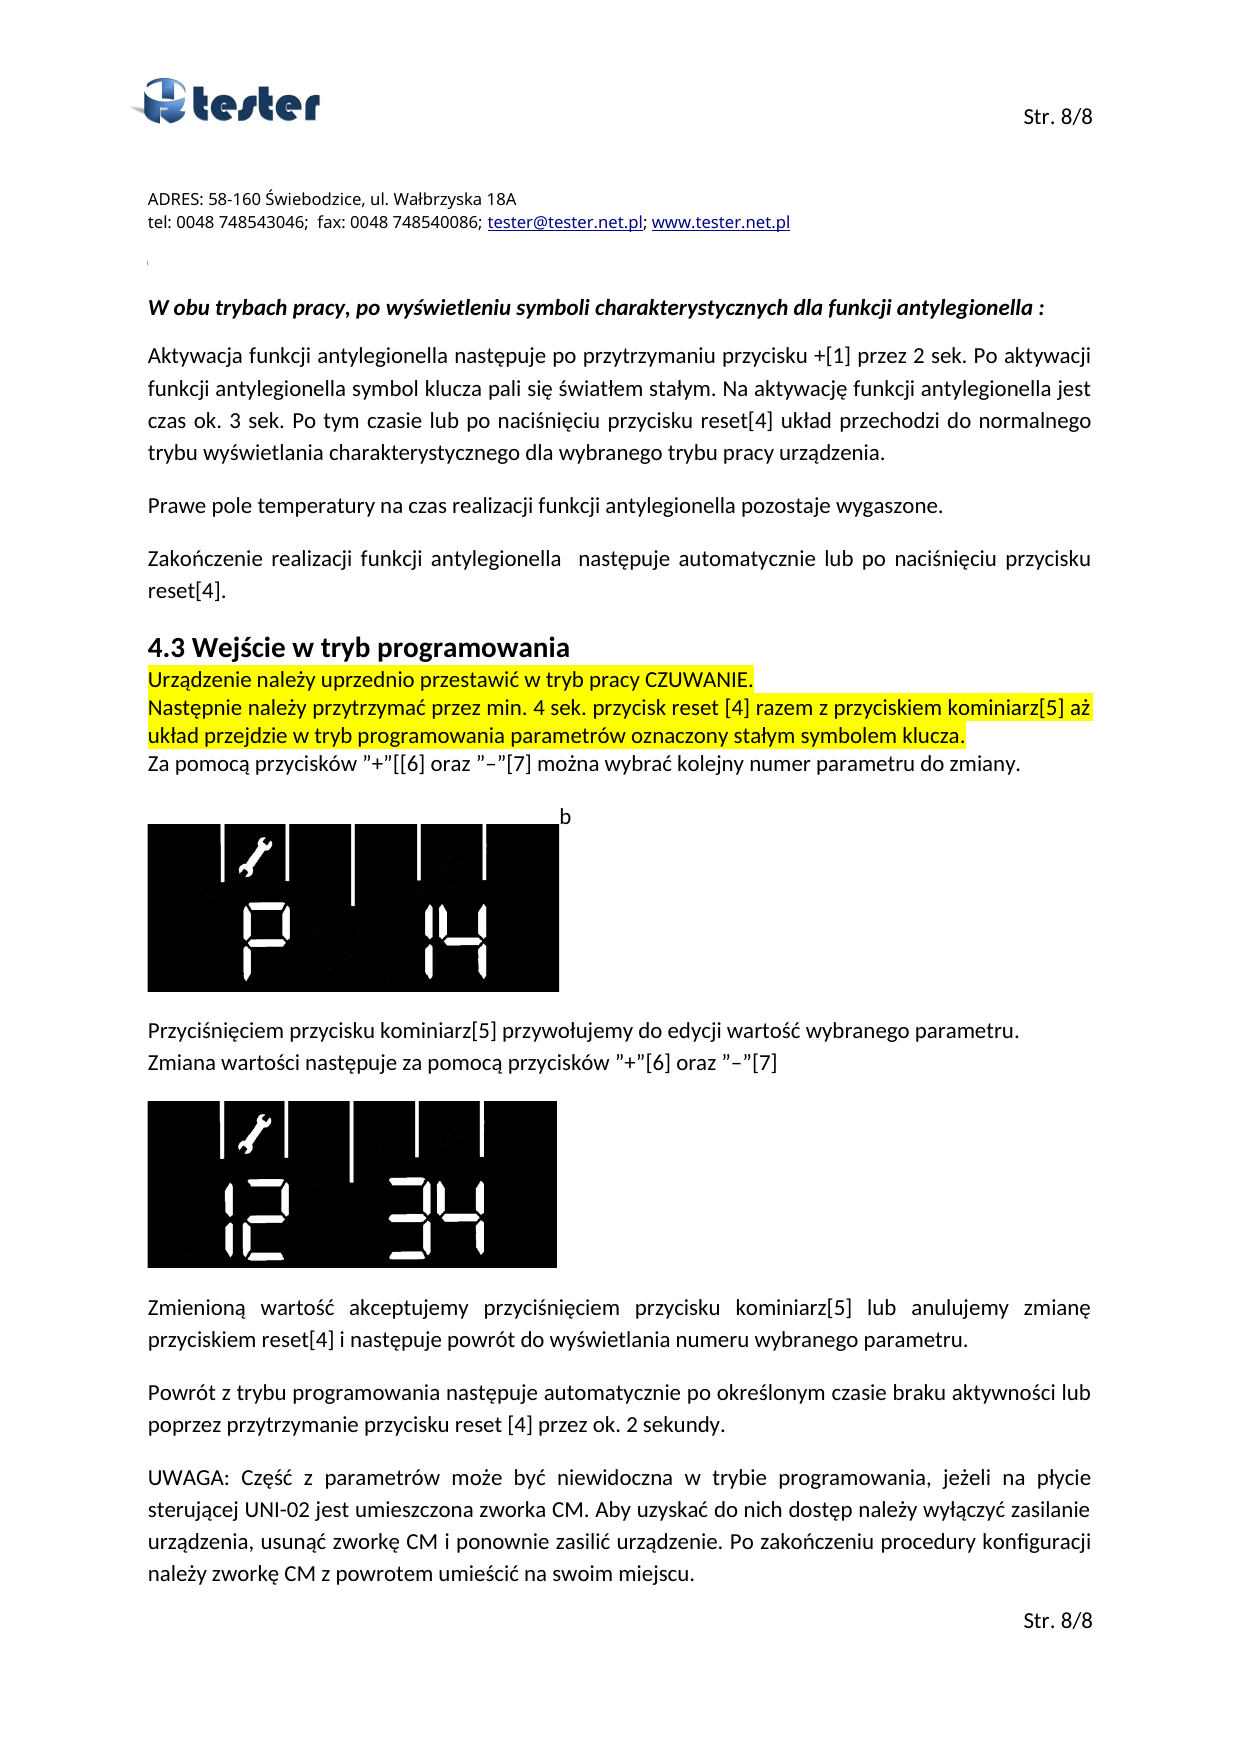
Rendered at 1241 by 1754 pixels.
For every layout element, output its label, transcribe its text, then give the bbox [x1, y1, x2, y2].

text 4.3 Wejście w tryb programowania [148, 629, 1093, 665]
text Urządzenie należy uprzednio przestawić w tryb pracy CZUWANIE. [148, 665, 1093, 693]
text Zmienioną wartość akceptujemy przyciśnięciem przycisku kominiarz[5] lub anulujemy zmianę przyciskiem reset[4] i następuje powrót do wyświetlania numeru wybranego parametru. [148, 1293, 1093, 1353]
text Zakończenie realizacji funkcji antylegionella następuje automatycznie lub po naciśnięciu przycisku reset[4]. [148, 544, 1093, 604]
text W obu trybach pracy, po wyświetleniu symboli charakterystycznych dla funkcji antylegionella : [148, 293, 1093, 321]
text b [148, 802, 1093, 991]
text Prawe pole temperatury na czas realizacji funkcji antylegionella pozostaje wygaszone. [148, 491, 1093, 519]
text Przyciśnięciem przycisku kominiarz[5] przywołujemy do edycji wartość wybranego parametru. Zmiana wartości następuje za pomocą przycisków ”+”[6] oraz ”–”[7] [148, 1016, 1093, 1077]
text Powrót z trybu programowania następuje automatycznie po określonym czasie braku aktywności lub poprzez przytrzymanie przycisku reset [4] przez ok. 2 sekundy. [148, 1378, 1093, 1438]
text UWAGA: Część z parametrów może być niewidoczna w trybie programowania, jeżeli na płycie sterującej UNI-02 jest umieszczona zworka CM. Aby uzyskać do nich dostęp należy wyłączyć zasilanie urządzenia, usunąć zworkę CM i ponownie zasilić urządzenie. Po zakończeniu procedury konfiguracji należy zworkę CM z powrotem umieścić na swoim miejscu. [148, 1463, 1093, 1588]
text Aktywacja funkcji antylegionella następuje po przytrzymaniu przycisku +[1] przez 2 sek. Po aktywacji funkcji antylegionella symbol klucza pali się światłem stałym. Na aktywację funkcji antylegionella jest czas ok. 3 sek. Po tym czasie lub po naciśnięciu przycisku reset[4] układ przechodzi do normalnego trybu wyświetlania charakterystycznego dla wybranego trybu pracy urządzenia. [148, 342, 1093, 466]
text Za pomocą przycisków ”+”[[6] oraz ”–”[7] można wybrać kolejny numer parametru do zmiany. [148, 749, 1093, 777]
text Następnie należy przytrzymać przez min. 4 sek. przycisk reset [4] razem z przyciskiem kominiarz[5] aż układ przejdzie w tryb programowania parametrów oznaczony stałym symbolem klucza. [148, 693, 1093, 749]
